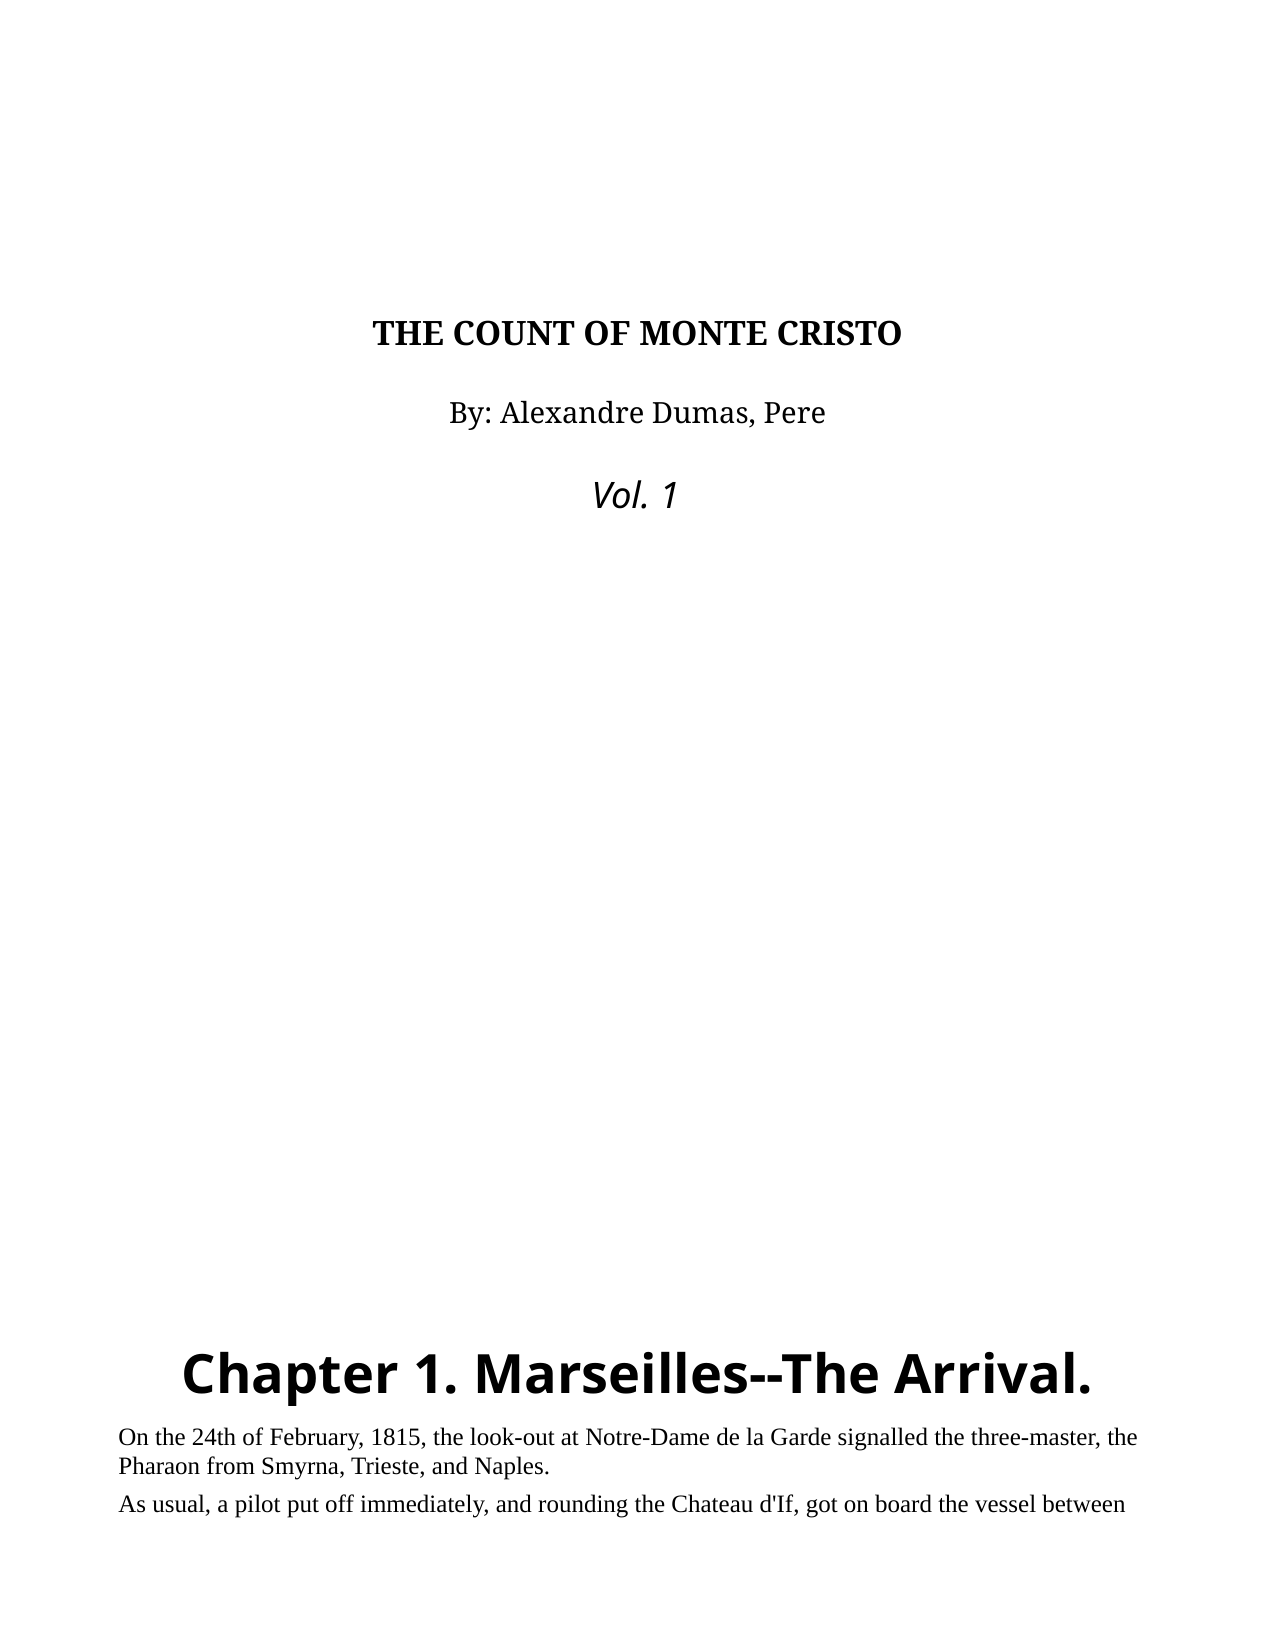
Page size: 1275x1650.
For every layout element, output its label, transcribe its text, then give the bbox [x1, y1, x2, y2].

subtitle THE COUNT OF MONTE CRISTO [118, 309, 1157, 355]
text On the 24th of February, 1815, the look-out at Notre-Dame de la Garde signalled the three-master, the Pharaon from Smyrna, Trieste, and Naples. [118, 1422, 1157, 1480]
subtitle Vol. 1 [118, 470, 1157, 520]
subtitle By: Alexandre Dumas, Pere [118, 393, 1157, 432]
subtitle Chapter 1. Marseilles--The Arrival. [118, 1336, 1157, 1410]
text As usual, a pilot put off immediately, and rounding the Chateau d'If, got on board the vessel between [118, 1489, 1157, 1517]
